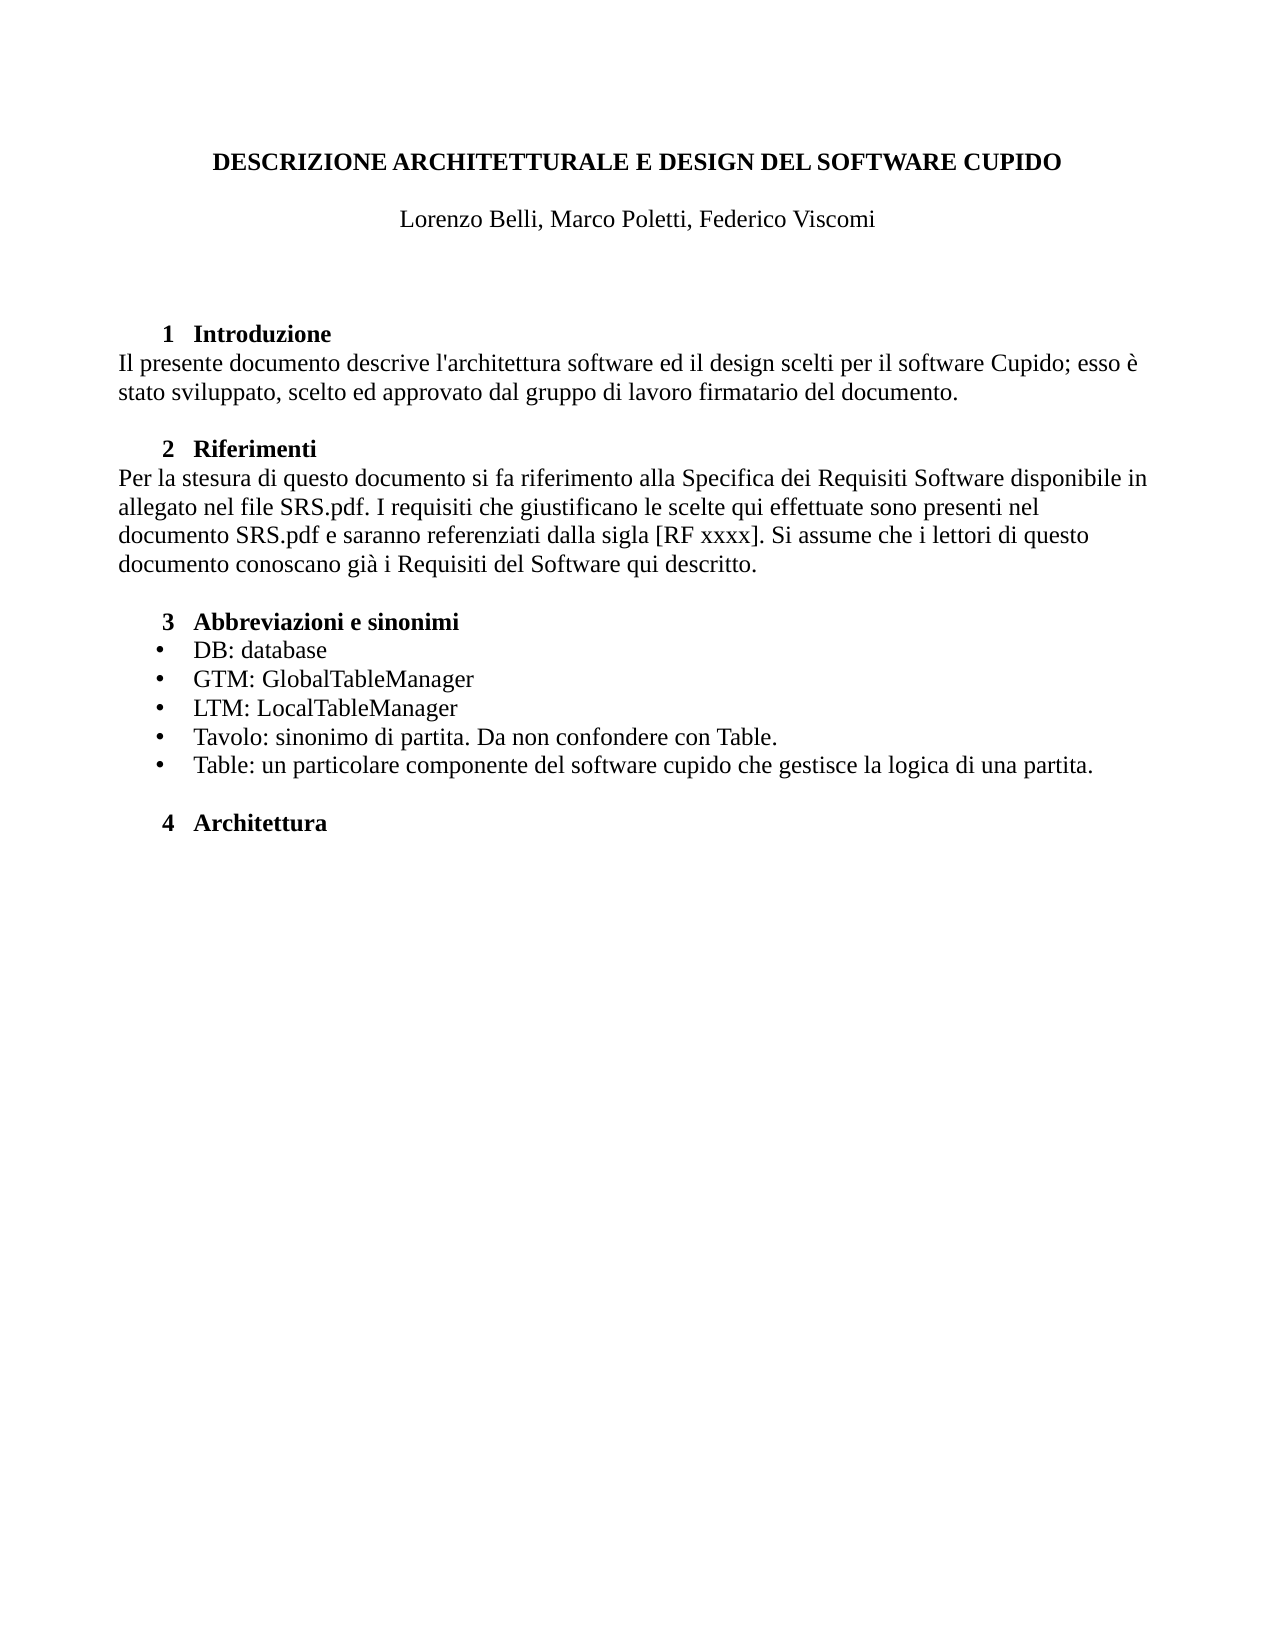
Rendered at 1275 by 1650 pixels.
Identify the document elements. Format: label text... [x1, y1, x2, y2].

list Abbreviazioni e sinonimi [156, 607, 1157, 636]
text Per la stesura di questo documento si fa riferimento alla Specifica dei Requisiti Software disponibile in allegato nel file SRS.pdf. I requisiti che giustificano le scelte qui effettuate sono presenti nel documento SRS.pdf e saranno referenziati dalla sigla [RF xxxx]. Si assume che i lettori di questo documento conoscano già i Requisiti del Software qui descritto. [118, 463, 1157, 578]
list GTM: GlobalTableManager [156, 664, 1157, 693]
list Introduzione [156, 319, 1157, 348]
text Il presente documento descrive l'architettura software ed il design scelti per il software Cupido; esso è stato sviluppato, scelto ed approvato dal gruppo di lavoro firmatario del documento. [118, 348, 1157, 406]
list DB: database [156, 636, 1157, 664]
text Lorenzo Belli, Marco Poletti, Federico Viscomi [118, 204, 1157, 233]
text DESCRIZIONE ARCHITETTURALE E DESIGN DEL SOFTWARE CUPIDO [118, 147, 1157, 176]
list Riferimenti [156, 434, 1157, 463]
list Table: un particolare componente del software cupido che gestisce la logica di una partita. [156, 751, 1157, 779]
list LTM: LocalTableManager [156, 693, 1157, 722]
list Tavolo: sinonimo di partita. Da non confondere con Table. [156, 722, 1157, 751]
list Architettura [156, 808, 1157, 837]
